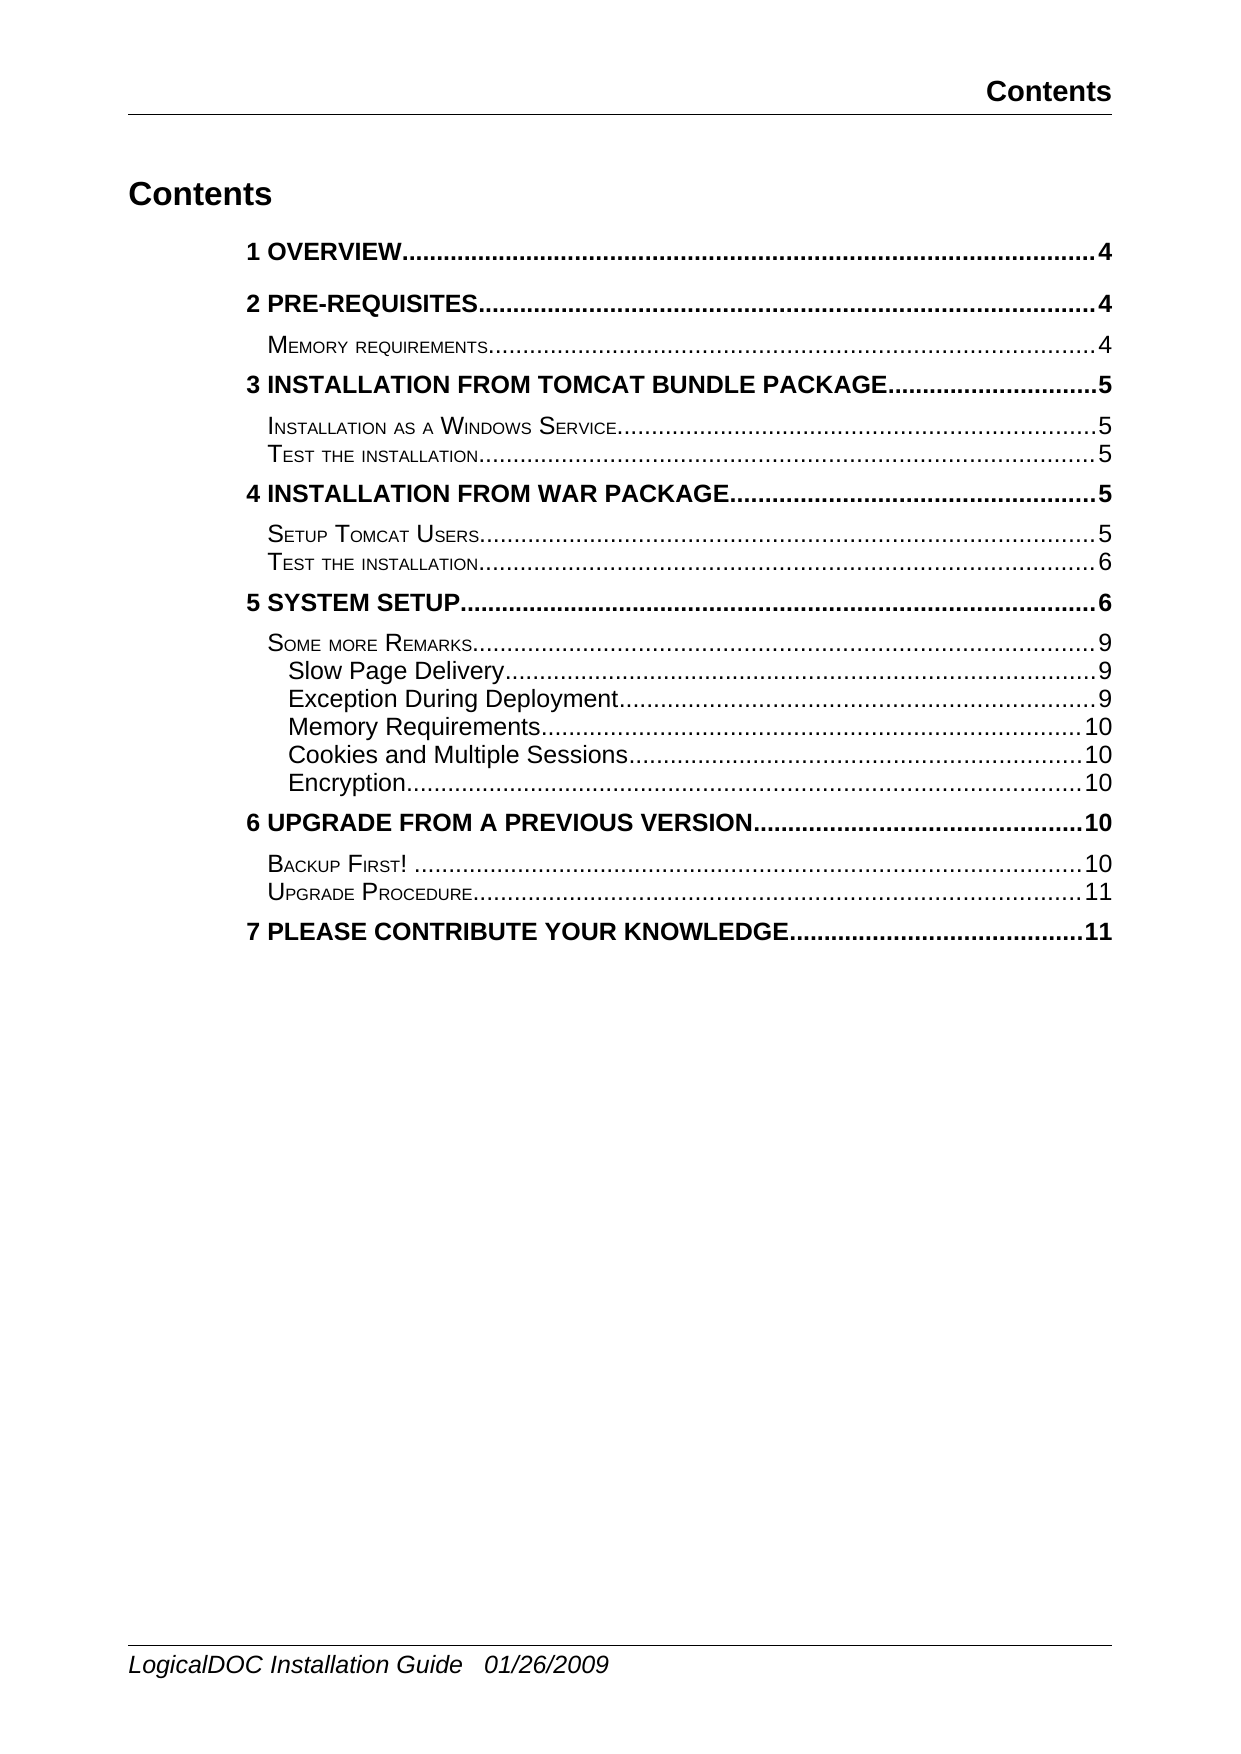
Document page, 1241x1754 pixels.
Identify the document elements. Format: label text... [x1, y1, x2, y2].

text 6 Upgrade from a Previous Version 10 [246, 809, 1112, 837]
text Backup First! 10 [246, 849, 1112, 877]
text Installation as a Windows Service 5 [246, 411, 1112, 439]
text Upgrade Procedure 11 [246, 877, 1112, 905]
text 5 System setup 6 [246, 588, 1112, 616]
text Encryption 10 [246, 768, 1112, 796]
text Cookies and Multiple Sessions 10 [246, 741, 1112, 768]
text 2 Pre-requisites 4 [246, 290, 1112, 318]
text Exception During Deployment 9 [246, 685, 1112, 713]
subtitle Contents [128, 175, 1112, 212]
text Some more Remarks 9 [246, 629, 1112, 657]
text 1 Overview 4 [246, 237, 1112, 265]
text Memory requirements 4 [246, 331, 1112, 358]
text 7 Please contribute your knowledge 11 [246, 918, 1112, 946]
text Slow Page Delivery 9 [246, 657, 1112, 685]
text 3 Installation from Tomcat bundle package 5 [246, 371, 1112, 399]
text Test the installation 5 [246, 439, 1112, 467]
text 4 Installation from war package 5 [246, 480, 1112, 508]
text Test the installation 6 [246, 548, 1112, 576]
text Memory Requirements 10 [246, 713, 1112, 741]
text Setup Tomcat Users 5 [246, 520, 1112, 548]
